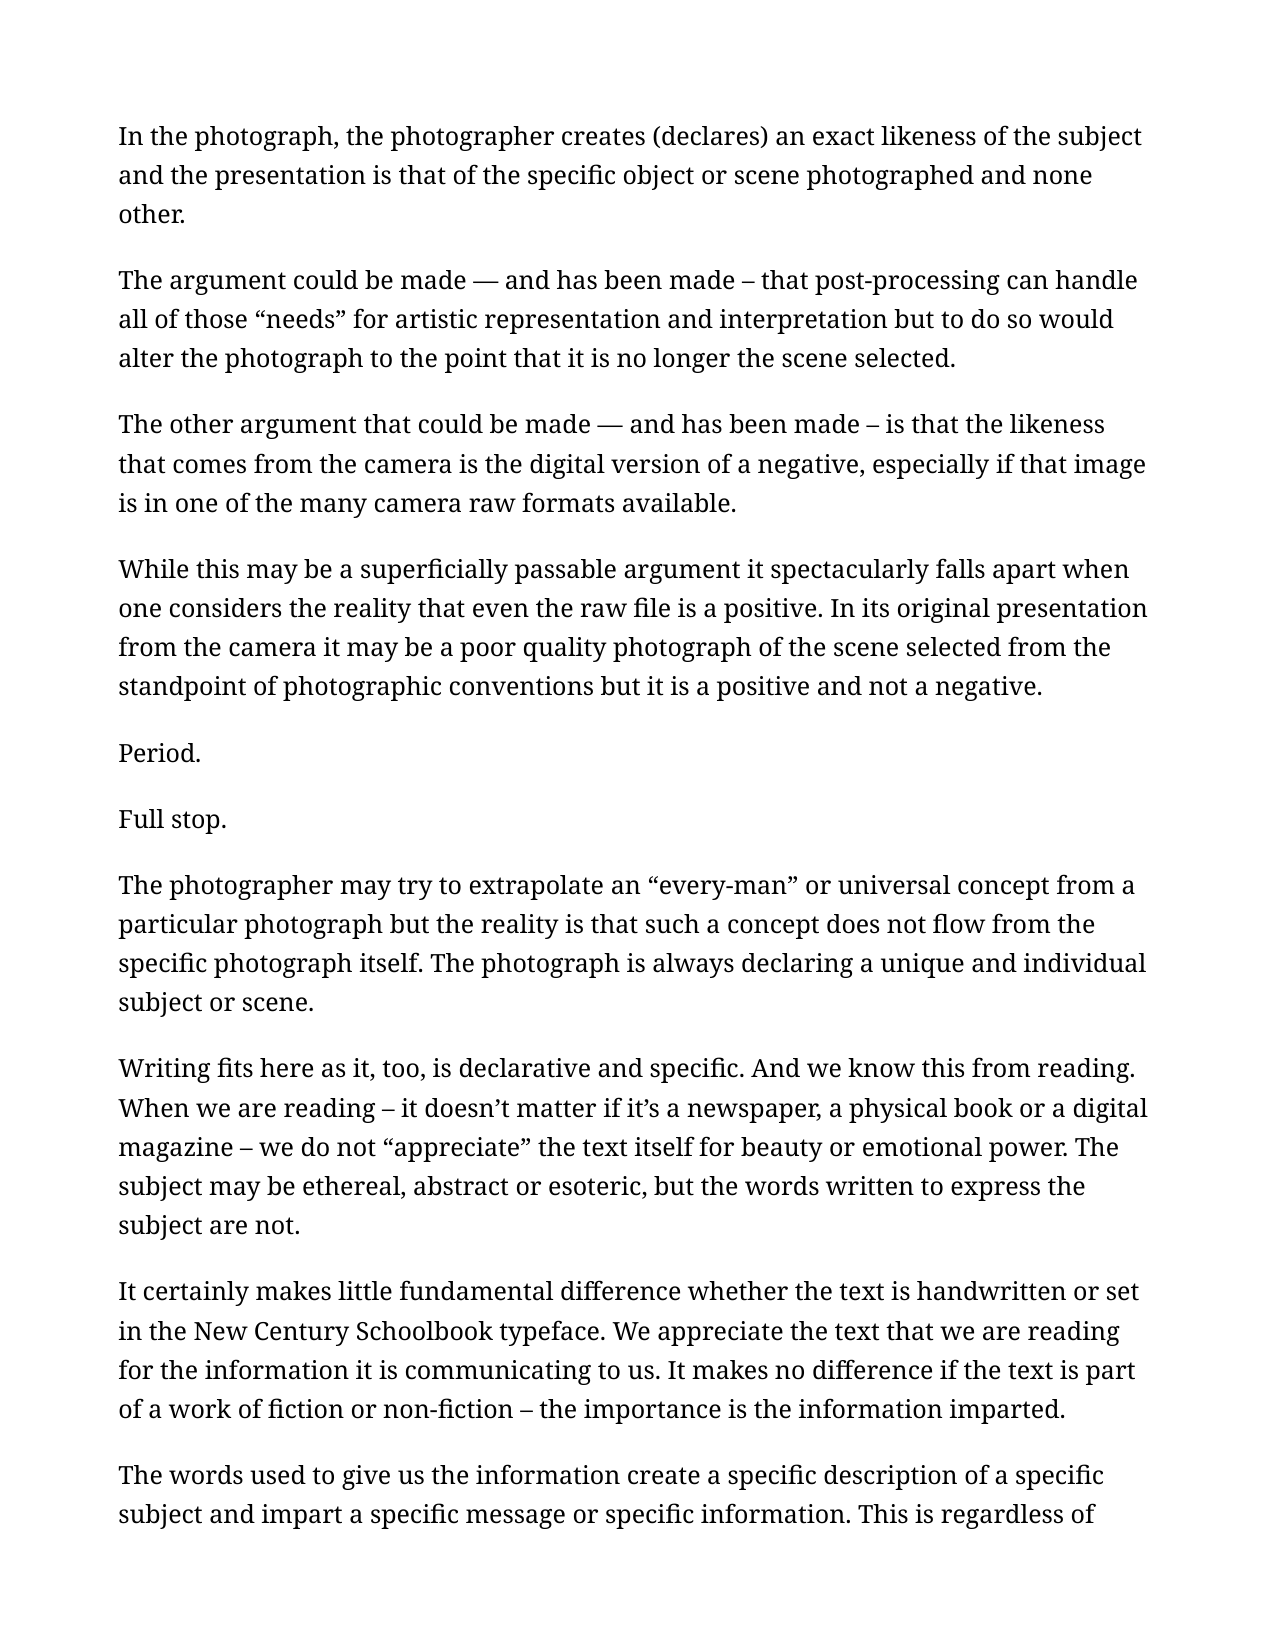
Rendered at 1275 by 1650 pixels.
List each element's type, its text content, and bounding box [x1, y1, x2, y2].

text Period. [118, 735, 1157, 769]
text The photographer may try to extrapolate an “every-man” or universal concept from a particular photograph but the reality is that such a concept does not flow from the specific photograph itself. The photograph is always declaring a unique and individual subject or scene. [118, 867, 1157, 1019]
text The other argument that could be made — and has been made – is that the likeness that comes from the camera is the digital version of a negative, especially if that image is in one of the many camera raw formats available. [118, 407, 1157, 519]
text The words used to give us the information create a specific description of a specific subject and impart a specific message or specific information. This is regardless of [118, 1458, 1157, 1531]
text Writing fits here as it, too, is declarative and specific. And we know this from reading. When we are reading – it doesn’t matter if it’s a newspaper, a physical book or a digital magazine – we do not “appreciate” the text itself for beauty or emotional power. The subject may be ethereal, abstract or esoteric, but the words written to express the subject are not. [118, 1051, 1157, 1242]
text Full stop. [118, 801, 1157, 835]
text The argument could be made — and has been made – that post-processing can handle all of those “needs” for artistic representation and interpretation but to do so would alter the photograph to the point that it is no longer the scene selected. [118, 263, 1157, 375]
text In the photograph, the photographer creates (declares) an exact likeness of the subject and the presentation is that of the specific object or scene photographed and none other. [118, 118, 1157, 231]
text It certainly makes little fundamental difference whether the text is handwritten or set in the New Century Schoolbook typeface. We appreciate the text that we are reading for the information it is communicating to us. It makes no difference if the text is part of a work of fiction or non-fiction – the importance is the information imparted. [118, 1274, 1157, 1426]
text While this may be a superficially passable argument it spectacularly falls apart when one considers the reality that even the raw file is a positive. In its original presentation from the camera it may be a poor quality photograph of the scene selected from the standpoint of photographic conventions but it is a positive and not a negative. [118, 552, 1157, 703]
